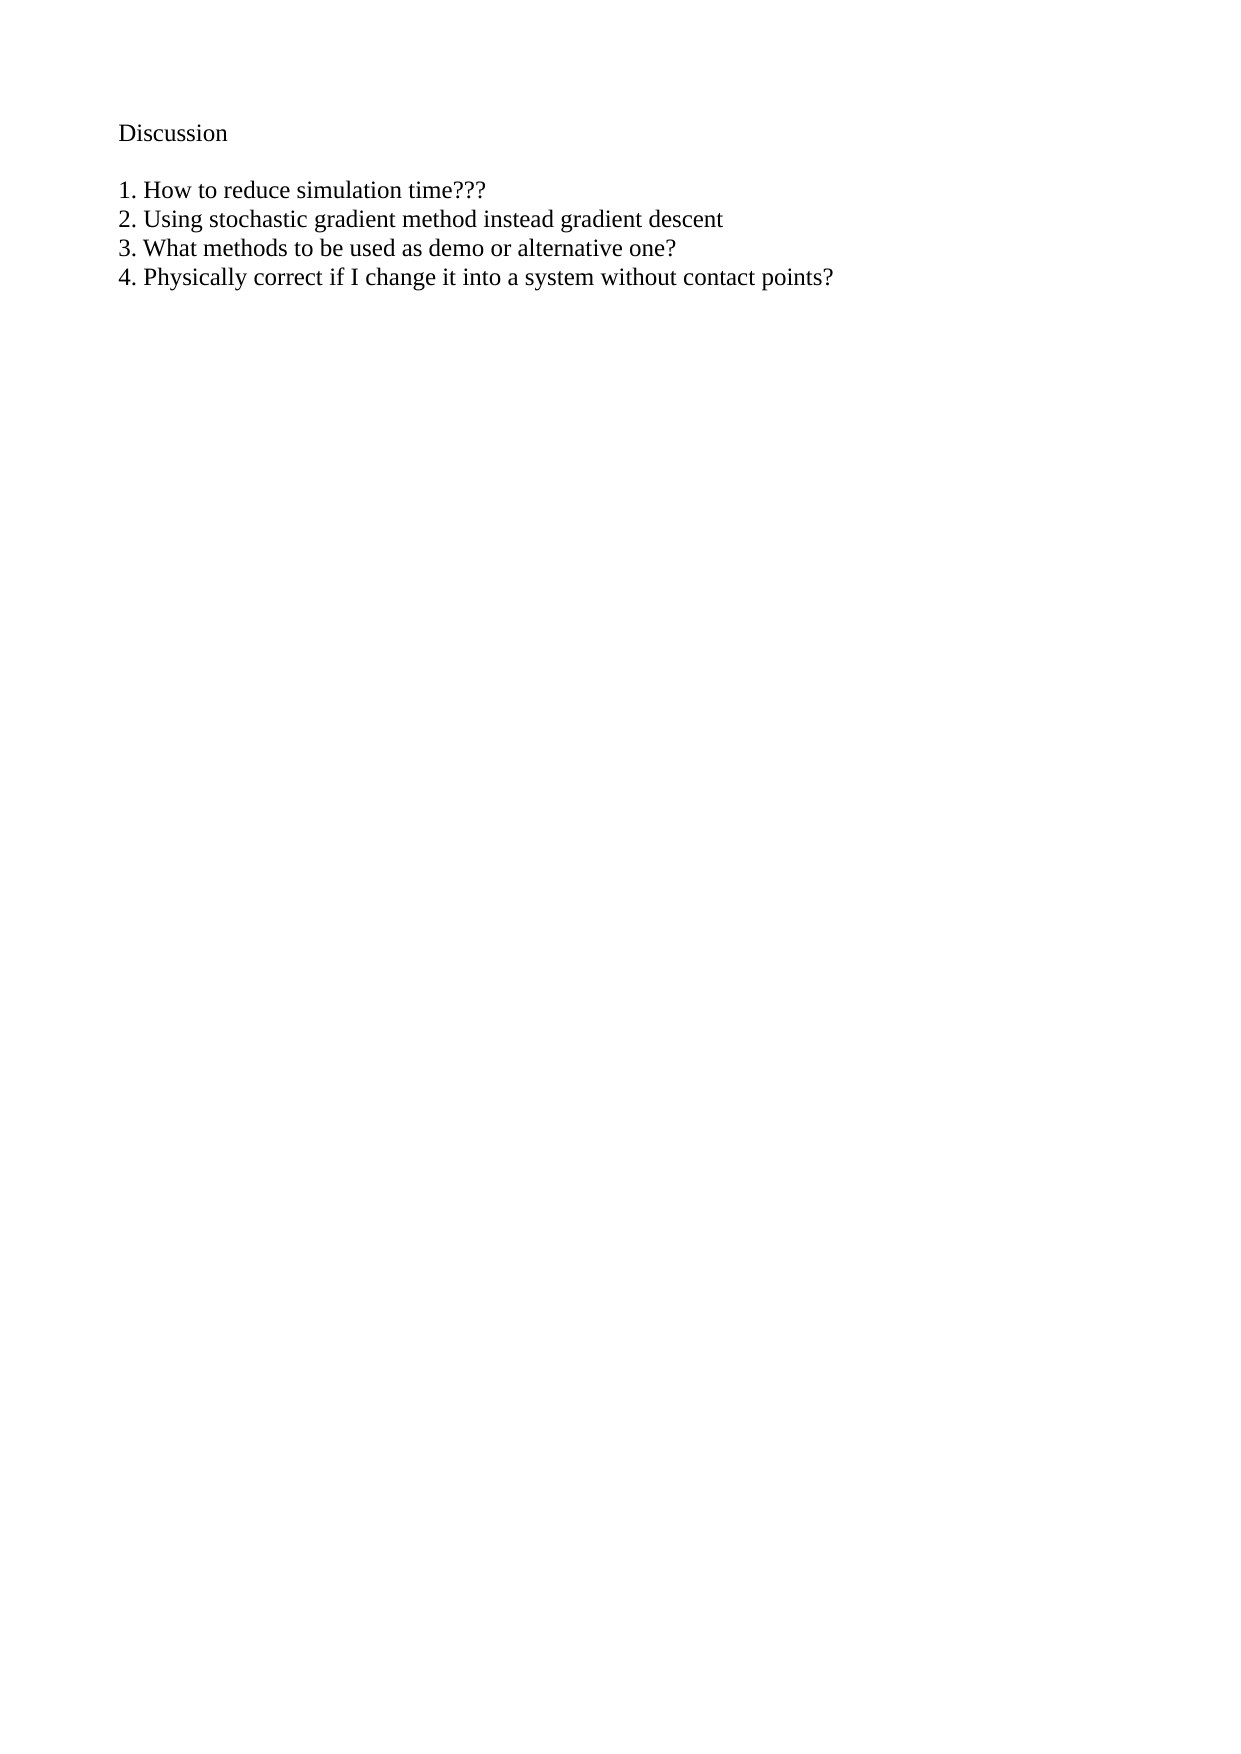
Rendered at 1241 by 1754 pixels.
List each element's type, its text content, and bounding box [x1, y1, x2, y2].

text 1. How to reduce simulation time??? [118, 176, 1122, 204]
text 3. What methods to be used as demo or alternative one? [118, 233, 1122, 262]
text 2. Using stochastic gradient method instead gradient descent [118, 204, 1122, 233]
text 4. Physically correct if I change it into a system without contact points? [118, 262, 1122, 291]
text Discussion [118, 118, 1122, 147]
